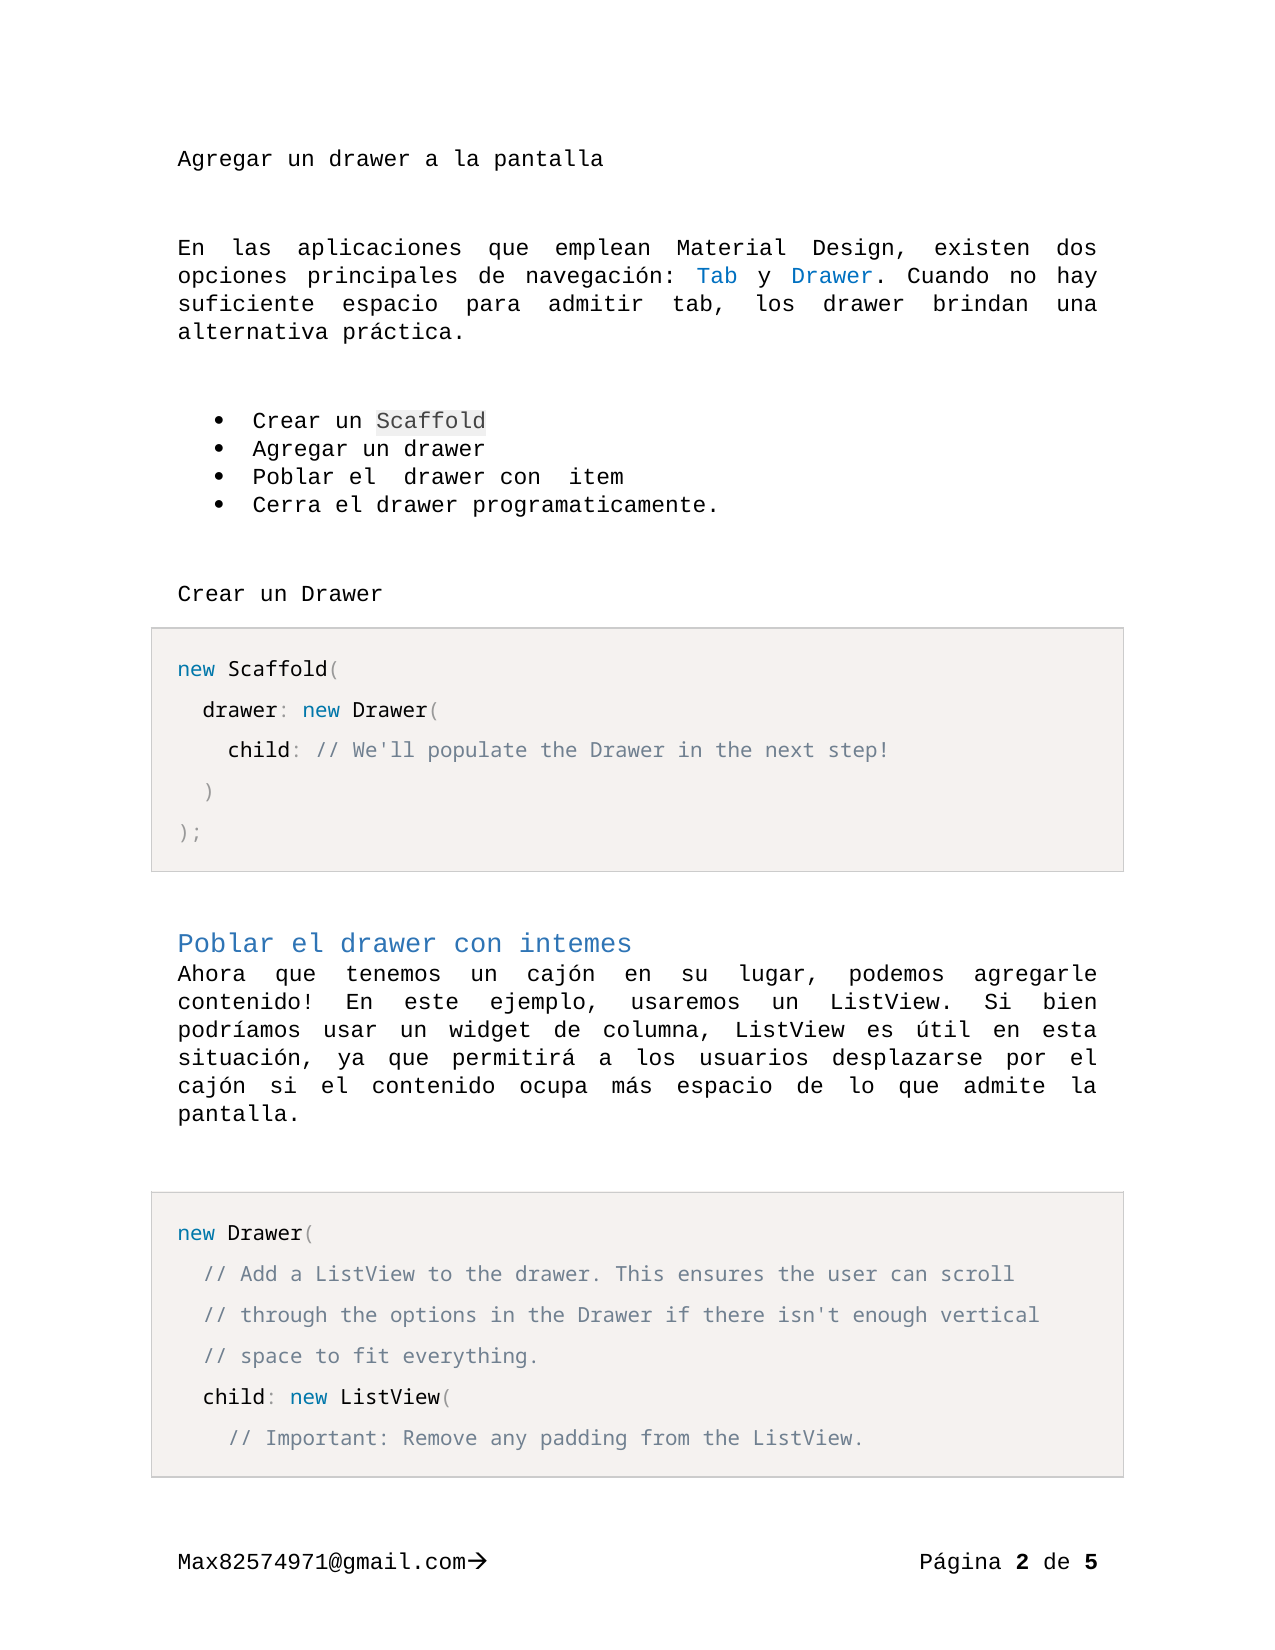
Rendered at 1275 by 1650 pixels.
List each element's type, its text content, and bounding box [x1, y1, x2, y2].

text En las aplicaciones que emplean Material Design, existen dos opciones principales de navegación: Tab y Drawer. Cuando no hay suficiente espacio para admitir tab, los drawer brindan una alternativa práctica. [177, 237, 1098, 346]
text drawer: new Drawer( [152, 668, 1123, 709]
text ) [152, 750, 1123, 791]
subtitle Poblar el drawer con intemes [177, 929, 1098, 960]
text child: new ListView( [152, 1355, 1123, 1396]
text Ahora que tenemos un cajón en su lugar, podemos agregarle contenido! En este ejemplo, usaremos un ListView. Si bien podríamos usar un widget de columna, ListView es útil en esta situación, ya que permitirá a los usuarios desplazarse por el cajón si el contenido ocupa más espacio de lo que admite la pantalla. [177, 963, 1098, 1128]
list Agregar un drawer [215, 438, 1098, 463]
text Crear un Drawer [177, 583, 1098, 608]
text new Drawer( [152, 1193, 1123, 1232]
list Poblar el drawer con item [215, 466, 1098, 491]
text // space to fit everything. [152, 1314, 1123, 1355]
text // Important: Remove any padding from the ListView. [152, 1396, 1123, 1476]
list Cerra el drawer programaticamente. [215, 493, 1098, 519]
text // through the options in the Drawer if there isn't enough vertical [152, 1273, 1123, 1314]
text Agregar un drawer a la pantalla [177, 148, 1098, 173]
text child: // We'll populate the Drawer in the next step! [152, 709, 1123, 750]
text new Scaffold( [152, 629, 1123, 668]
list Crear un Scaffold [215, 410, 1098, 436]
text // Add a ListView to the drawer. This ensures the user can scroll [152, 1232, 1123, 1273]
text ); [152, 791, 1123, 871]
